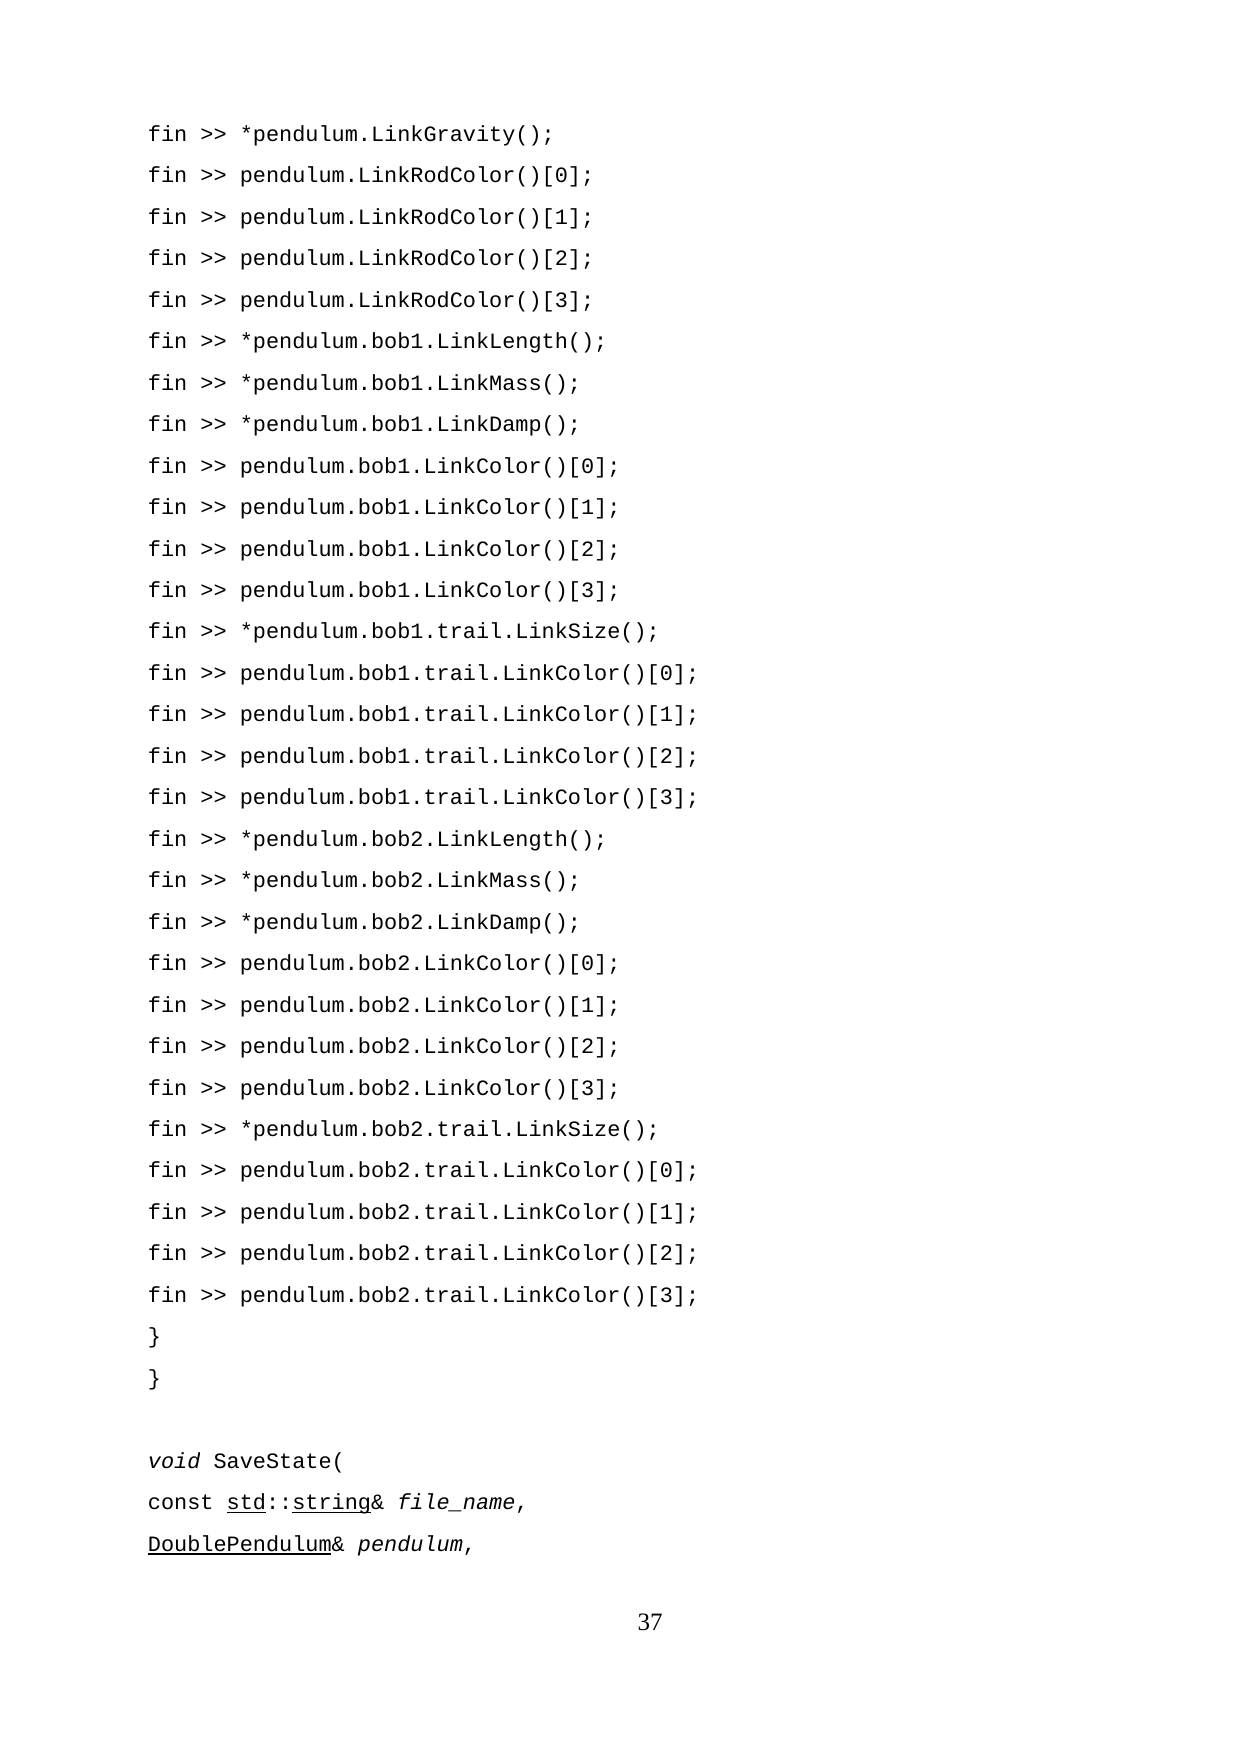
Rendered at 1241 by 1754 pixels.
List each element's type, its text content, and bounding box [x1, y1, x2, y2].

text } [148, 1362, 1152, 1392]
text fin >> *pendulum.bob2.LinkLength(); [148, 823, 1152, 853]
text fin >> pendulum.bob1.LinkColor()[1]; [148, 491, 1152, 521]
text fin >> pendulum.bob2.LinkColor()[2]; [148, 1030, 1152, 1060]
text fin >> pendulum.bob2.trail.LinkColor()[0]; [148, 1155, 1152, 1184]
text fin >> pendulum.bob2.LinkColor()[1]; [148, 989, 1152, 1019]
text fin >> *pendulum.bob1.trail.LinkSize(); [148, 616, 1152, 646]
text DoublePendulum& pendulum, [148, 1528, 1152, 1558]
text fin >> pendulum.bob2.trail.LinkColor()[2]; [148, 1238, 1152, 1267]
text fin >> pendulum.bob1.LinkColor()[2]; [148, 533, 1152, 563]
text fin >> pendulum.bob1.LinkColor()[0]; [148, 450, 1152, 480]
text fin >> pendulum.bob1.LinkColor()[3]; [148, 574, 1152, 604]
text } [148, 1321, 1152, 1350]
text fin >> *pendulum.bob1.LinkDamp(); [148, 408, 1152, 438]
text void SaveState( [148, 1445, 1152, 1475]
text fin >> pendulum.bob1.trail.LinkColor()[2]; [148, 740, 1152, 770]
text fin >> pendulum.LinkRodColor()[2]; [148, 243, 1152, 272]
text fin >> *pendulum.LinkGravity(); [148, 118, 1152, 148]
text fin >> pendulum.bob1.trail.LinkColor()[3]; [148, 782, 1152, 811]
text fin >> pendulum.bob1.trail.LinkColor()[1]; [148, 699, 1152, 728]
text fin >> pendulum.bob2.trail.LinkColor()[3]; [148, 1279, 1152, 1309]
text fin >> pendulum.LinkRodColor()[3]; [148, 284, 1152, 314]
text fin >> pendulum.bob2.trail.LinkColor()[1]; [148, 1196, 1152, 1226]
text fin >> *pendulum.bob2.LinkMass(); [148, 864, 1152, 894]
text fin >> *pendulum.bob2.LinkDamp(); [148, 906, 1152, 936]
text fin >> pendulum.bob2.LinkColor()[0]; [148, 947, 1152, 977]
text fin >> *pendulum.bob1.LinkLength(); [148, 326, 1152, 355]
text fin >> pendulum.bob2.LinkColor()[3]; [148, 1072, 1152, 1102]
text fin >> *pendulum.bob2.trail.LinkSize(); [148, 1113, 1152, 1143]
text fin >> *pendulum.bob1.LinkMass(); [148, 367, 1152, 397]
text fin >> pendulum.LinkRodColor()[1]; [148, 201, 1152, 231]
text fin >> pendulum.bob1.trail.LinkColor()[0]; [148, 657, 1152, 687]
text fin >> pendulum.LinkRodColor()[0]; [148, 160, 1152, 189]
text const std::string& file_name, [148, 1486, 1152, 1516]
